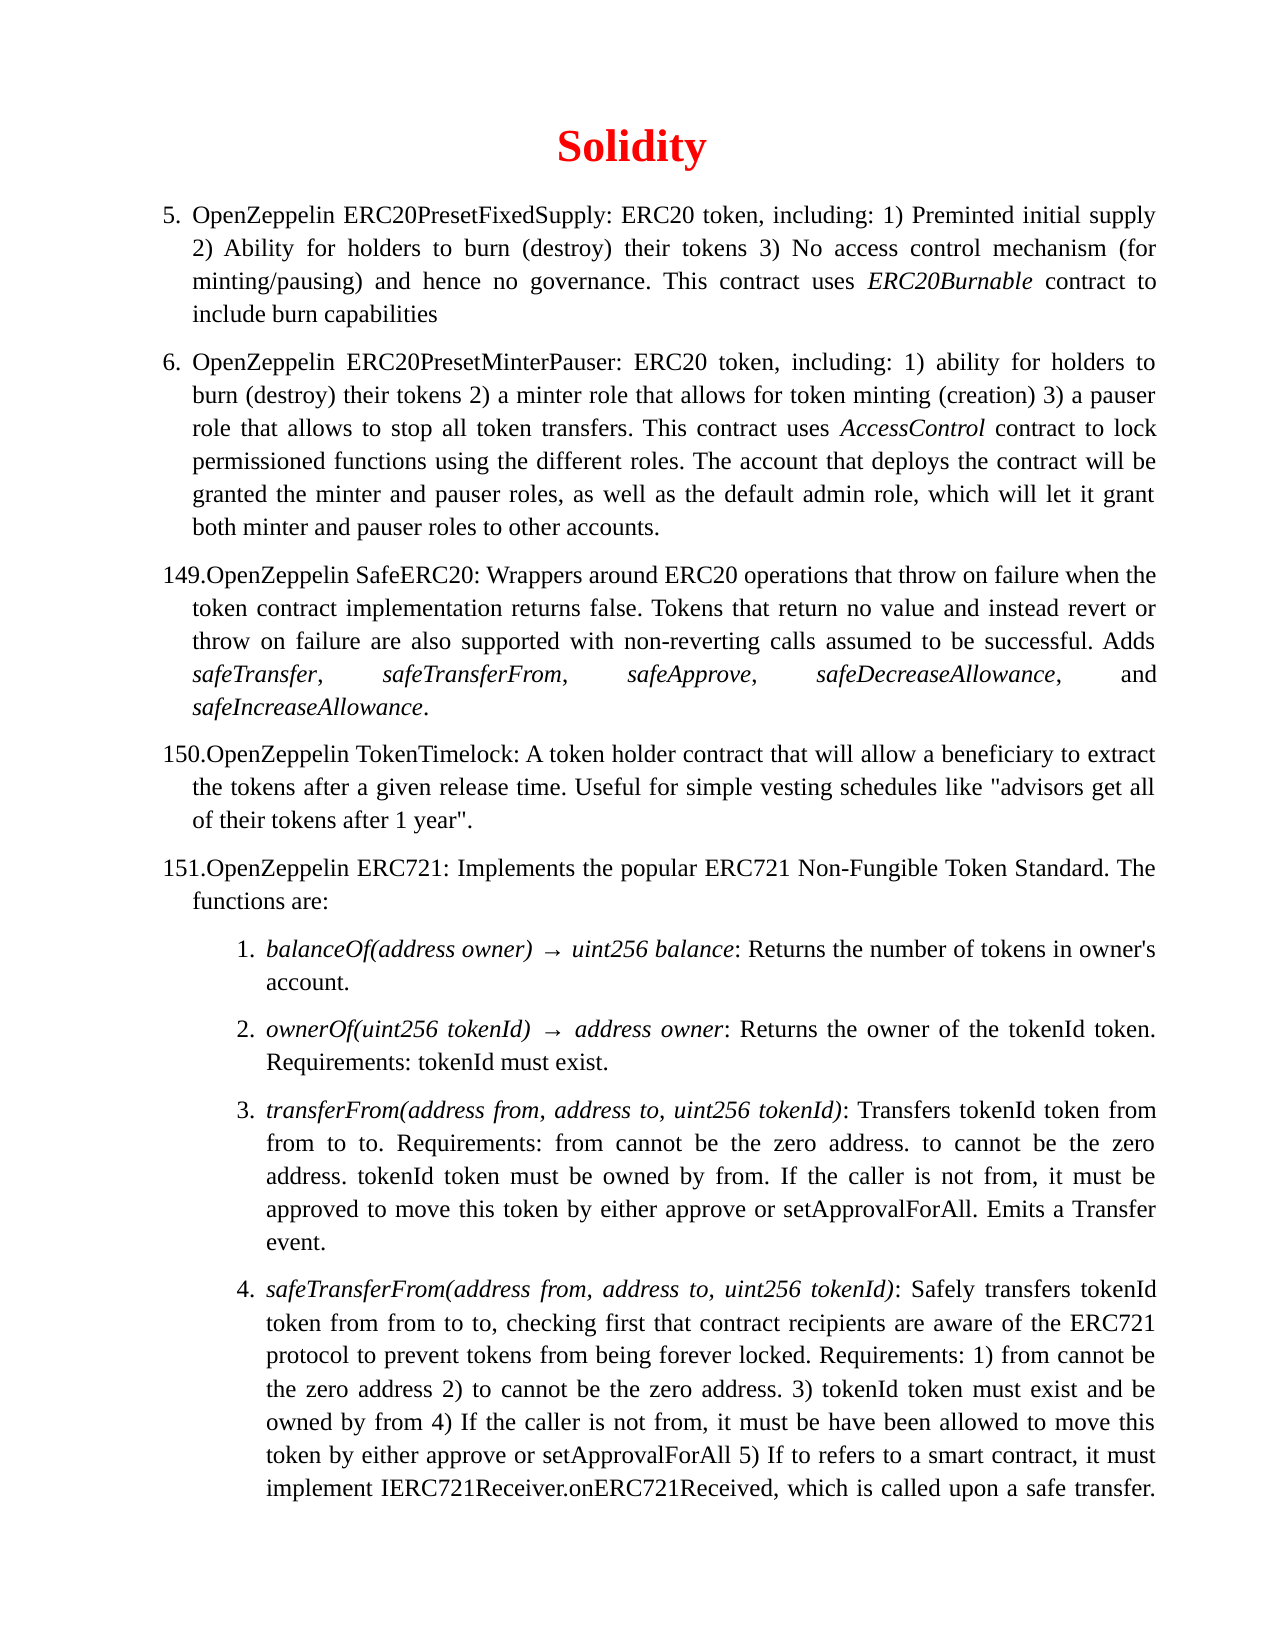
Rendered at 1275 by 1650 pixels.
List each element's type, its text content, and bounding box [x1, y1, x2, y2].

list balanceOf(address owner) → uint256 balance: Returns the number of tokens in owner's account. [236, 934, 1157, 995]
list OpenZeppelin ERC721: Implements the popular ERC721 Non-Fungible Token Standard. The functions are: [162, 853, 1157, 915]
list OpenZeppelin TokenTimelock: A token holder contract that will allow a beneficiary to extract the tokens after a given release time. Useful for simple vesting schedules like "advisors get all of their tokens after 1 year". [162, 739, 1157, 834]
list ownerOf(uint256 tokenId) → address owner: Returns the owner of the tokenId token. Requirements: tokenId must exist. [236, 1014, 1157, 1076]
list OpenZeppelin SafeERC20: Wrappers around ERC20 operations that throw on failure when the token contract implementation returns false. Tokens that return no value and instead revert or throw on failure are also supported with non-reverting calls assumed to be successful. Adds safeTransfer, safeTransferFrom, safeApprove, safeDecreaseAllowance, and safeIncreaseAllowance. [162, 560, 1157, 721]
list OpenZeppelin ERC20PresetMinterPauser: ERC20 token, including: 1) ability for holders to burn (destroy) their tokens 2) a minter role that allows for token minting (creation) 3) a pauser role that allows to stop all token transfers. This contract uses AccessControl contract to lock permissioned functions using the different roles. The account that deploys the contract will be granted the minter and pauser roles, as well as the default admin role, which will let it grant both minter and pauser roles to other accounts. [162, 347, 1157, 541]
list safeTransferFrom(address from, address to, uint256 tokenId): Safely transfers tokenId token from from to to, checking first that contract recipients are aware of the ERC721 protocol to prevent tokens from being forever locked. Requirements: 1) from cannot be the zero address 2) to cannot be the zero address. 3) tokenId token must exist and be owned by from 4) If the caller is not from, it must be have been allowed to move this token by either approve or setApprovalForAll 5) If to refers to a smart contract, it must implement IERC721Receiver.onERC721Received, which is called upon a safe transfer. [236, 1274, 1157, 1501]
list transferFrom(address from, address to, uint256 tokenId): Transfers tokenId token from from to to. Requirements: from cannot be the zero address. to cannot be the zero address. tokenId token must be owned by from. If the caller is not from, it must be approved to move this token by either approve or setApprovalForAll. Emits a Transfer event. [236, 1095, 1157, 1256]
list OpenZeppelin ERC20PresetFixedSupply: ERC20 token, including: 1) Preminted initial supply 2) Ability for holders to burn (destroy) their tokens 3) No access control mechanism (for minting/pausing) and hence no governance. This contract uses ERC20Burnable contract to include burn capabilities [162, 200, 1157, 328]
